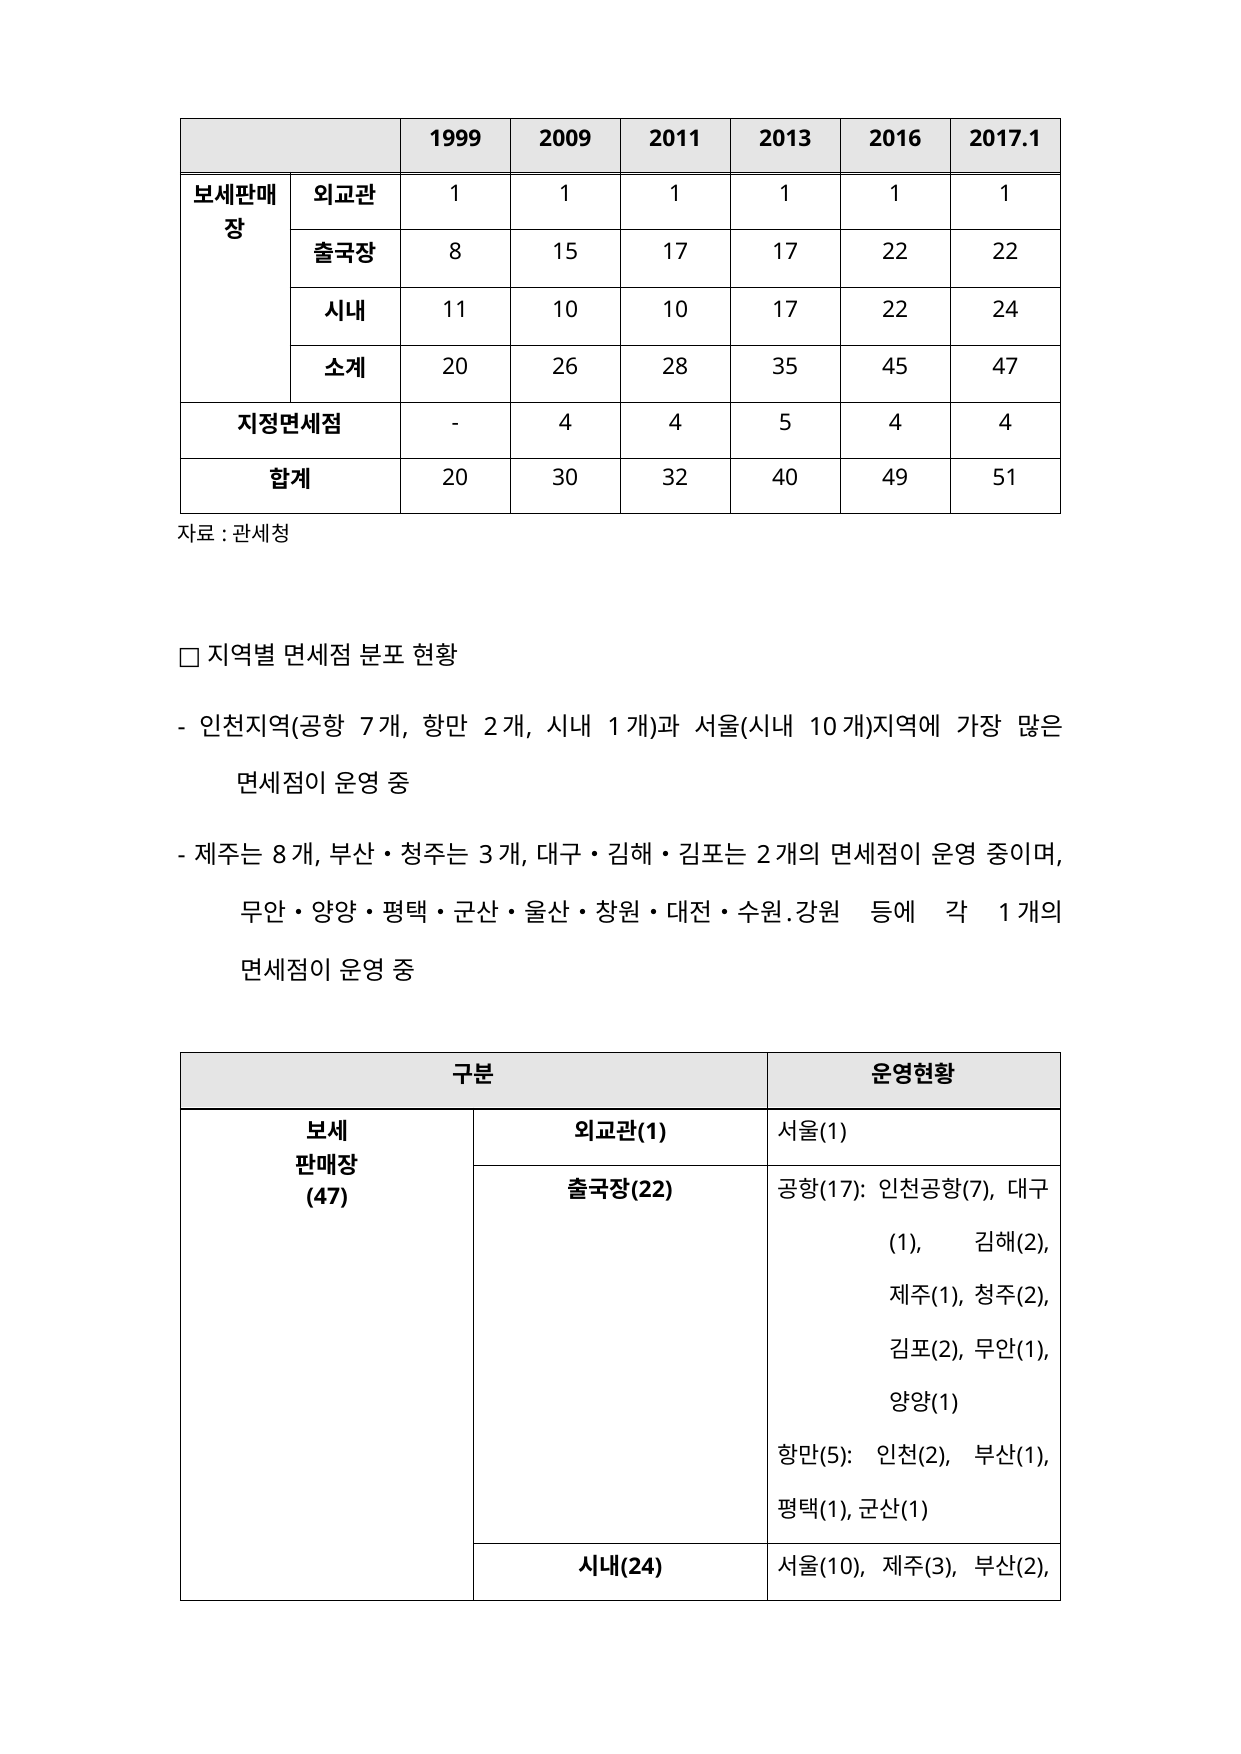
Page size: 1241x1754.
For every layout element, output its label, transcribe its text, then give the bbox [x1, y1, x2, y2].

table_header [181, 119, 400, 172]
table_cell 4 [841, 403, 950, 458]
table_cell 22 [841, 230, 950, 287]
table_cell 1 [401, 175, 510, 229]
table_cell 10 [511, 288, 620, 344]
table_cell 45 [841, 346, 950, 402]
table_cell 외교관 [291, 175, 400, 229]
table_header 1999 [401, 119, 510, 172]
table_cell 보세판매장 [181, 175, 290, 402]
table_cell 8 [401, 230, 510, 287]
table_cell 1 [511, 175, 620, 229]
table_cell 외교관(1) [474, 1110, 767, 1165]
table_header 2011 [621, 119, 730, 172]
table_cell 4 [511, 403, 620, 458]
table_cell 20 [401, 346, 510, 402]
table_cell 35 [731, 346, 840, 402]
table_cell 22 [841, 288, 950, 344]
table_cell 40 [731, 459, 840, 513]
table_cell 47 [951, 346, 1060, 402]
table_header 구분 [181, 1053, 767, 1107]
table_cell - [401, 403, 510, 458]
text 자료 : 관세청 [177, 517, 1063, 547]
table_cell 20 [401, 459, 510, 513]
table_cell 서울(1) [768, 1110, 1060, 1165]
table_cell 51 [951, 459, 1060, 513]
table_cell 출국장 [291, 230, 400, 287]
table_cell 1 [841, 175, 950, 229]
table_cell 4 [621, 403, 730, 458]
table_cell 11 [401, 288, 510, 344]
table_cell 공항(17): 인천공항(7), 대구(1), 김해(2), 제주(1), 청주(2), 김포(2), 무안(1), 양양(1) 항만(5): 인천(2), 부산(1), 평택(1), 군산(1) [768, 1166, 1060, 1542]
table_cell 24 [951, 288, 1060, 344]
table_cell 32 [621, 459, 730, 513]
table_cell 5 [731, 403, 840, 458]
table_header 2017.1 [951, 119, 1060, 172]
table_cell 1 [621, 175, 730, 229]
table_header 운영현황 [768, 1053, 1060, 1107]
table_cell 22 [951, 230, 1060, 287]
table_cell 합계 [181, 459, 400, 513]
table_cell 시내 [291, 288, 400, 344]
table_cell 30 [511, 459, 620, 513]
table_cell 28 [621, 346, 730, 402]
table_header 2016 [841, 119, 950, 172]
table_cell 15 [511, 230, 620, 287]
table_cell 17 [731, 288, 840, 344]
table_cell 1 [951, 175, 1060, 229]
table_cell 17 [731, 230, 840, 287]
text □ 지역별 면세점 분포 현황 [177, 636, 1063, 672]
table_cell 49 [841, 459, 950, 513]
table_cell 서울(10), 제주(3), 부산(2), [768, 1544, 1060, 1600]
table_cell 시내(24) [474, 1544, 767, 1600]
text - 인천지역(공항 7개, 항만 2개, 시내 1개)과 서울(시내 10개)지역에 가장 많은 면세점이 운영 중 [177, 706, 1063, 800]
table_cell 4 [951, 403, 1060, 458]
table_header 2013 [731, 119, 840, 172]
table_cell 소계 [291, 346, 400, 402]
table_cell 26 [511, 346, 620, 402]
table_cell 출국장(22) [474, 1166, 767, 1542]
table_cell 1 [731, 175, 840, 229]
table_header 2009 [511, 119, 620, 172]
table_cell 10 [621, 288, 730, 344]
text - 제주는 8개, 부산‧청주는 3개, 대구‧김해‧김포는 2개의 면세점이 운영 중이며, 무안‧양양‧평택‧군산‧울산‧창원‧대전‧수원․강원 등에 각 1개의 면세점이 운영 중 [177, 834, 1063, 986]
table_cell 17 [621, 230, 730, 287]
table_cell 지정면세점 [181, 403, 400, 458]
table_cell 보세 판매장 (47) [181, 1110, 473, 1600]
